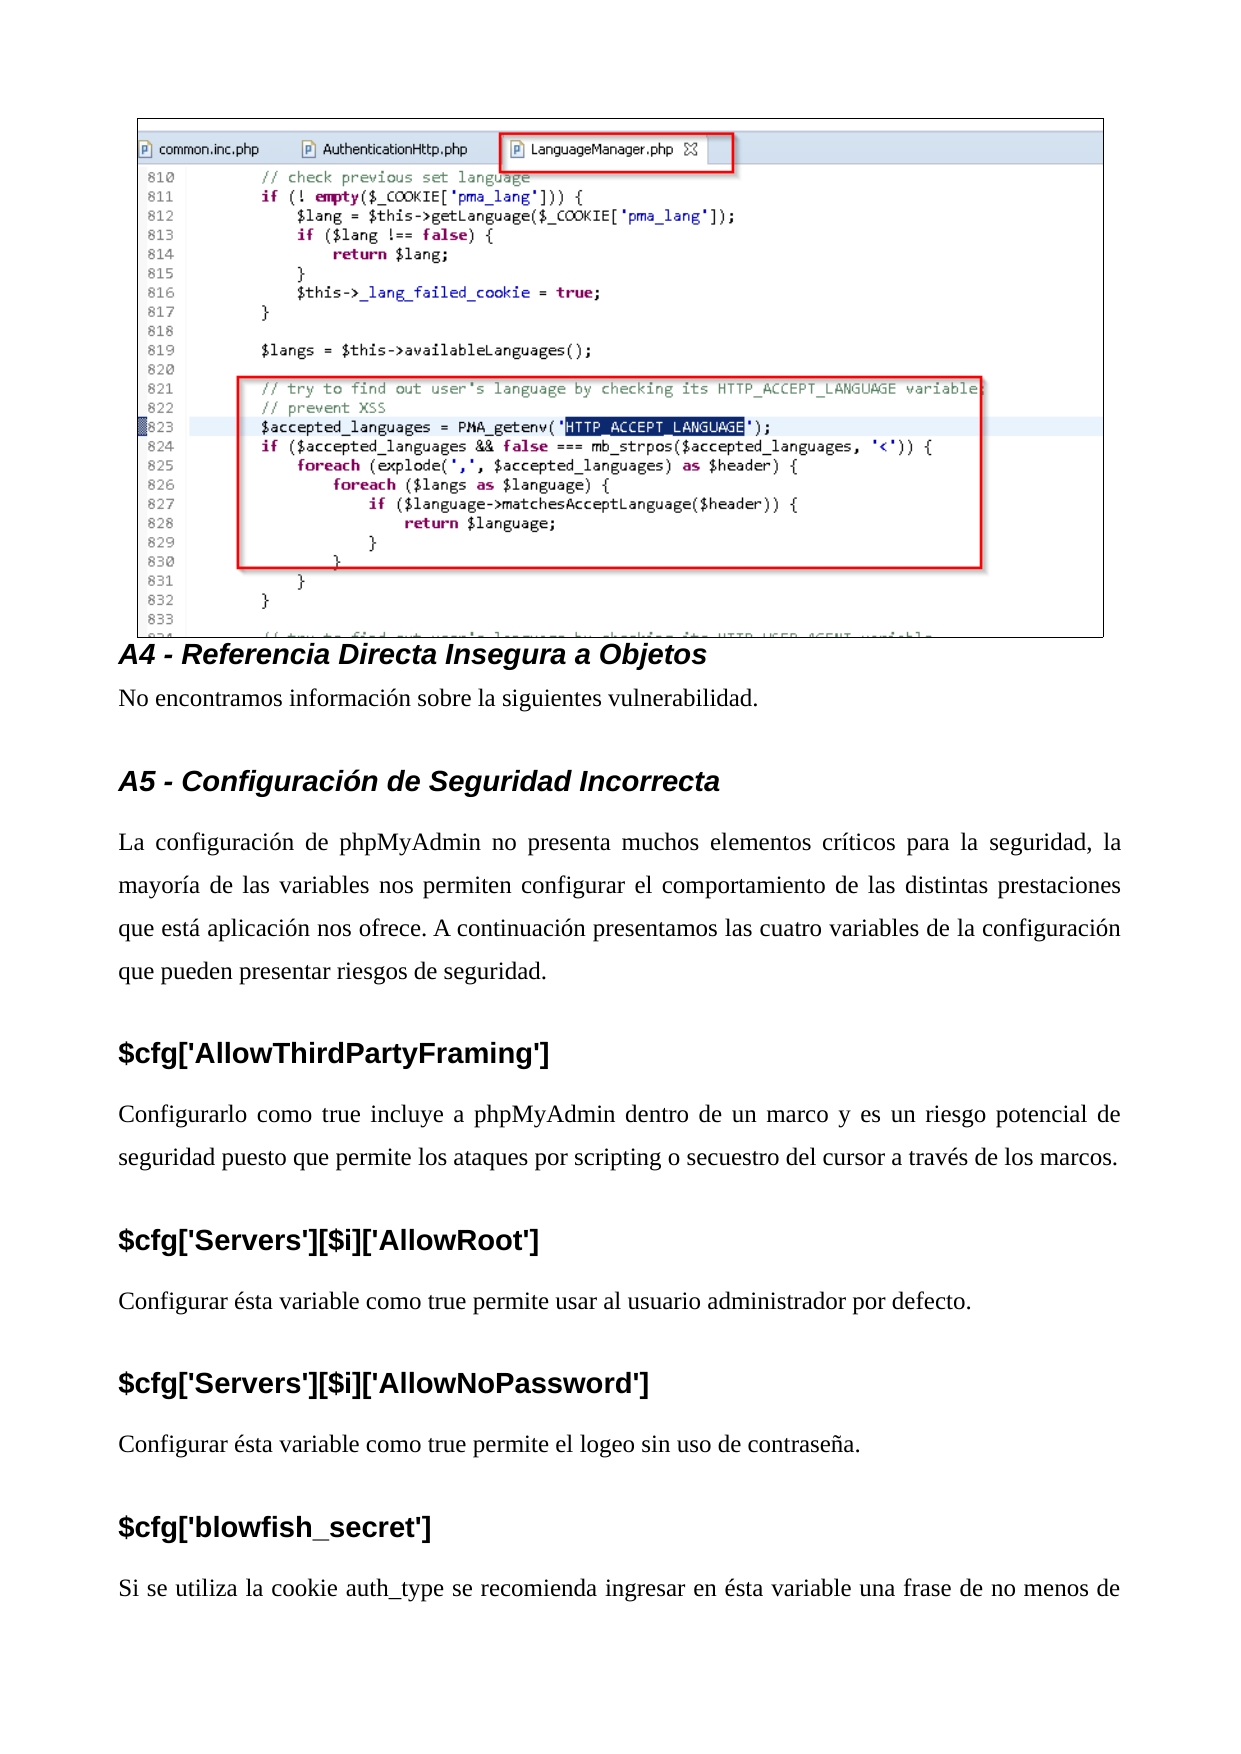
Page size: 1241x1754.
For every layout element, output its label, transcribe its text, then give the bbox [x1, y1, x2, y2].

subtitle $cfg['Servers'][$i]['AllowNoPassword'] [118, 1367, 1122, 1400]
text La configuración de phpMyAdmin no presenta muchos elementos críticos para la seguridad, la mayoría de las variables nos permiten configurar el comportamiento de las distintas prestaciones que está aplicación nos ofrece. A continuación presentamos las cuatro variables de la configuración que pueden presentar riesgos de seguridad. [118, 827, 1122, 985]
text Configurar ésta variable como true permite el logeo sin uso de contraseña. [118, 1429, 1122, 1458]
text No encontramos información sobre la siguientes vulnerabilidad. [118, 683, 1122, 712]
subtitle A4 - Referencia Directa Insegura a Objetos [118, 118, 1122, 671]
text Configurar ésta variable como true permite usar al usuario administrador por defecto. [118, 1286, 1122, 1315]
subtitle $cfg['blowfish_secret'] [118, 1510, 1122, 1543]
subtitle $cfg['Servers'][$i]['AllowRoot'] [118, 1223, 1122, 1257]
text Configurarlo como true incluye a phpMyAdmin dentro de un marco y es un riesgo potencial de seguridad puesto que permite los ataques por scripting o secuestro del cursor a través de los marcos. [118, 1099, 1122, 1171]
subtitle $cfg['AllowThirdPartyFraming'] [118, 1037, 1122, 1070]
picture [138, 130, 1103, 637]
subtitle A5 - Configuración de Seguridad Incorrecta [118, 764, 1122, 797]
text Si se utiliza la cookie auth_type se recomienda ingresar en ésta variable una frase de no menos de [118, 1573, 1122, 1602]
